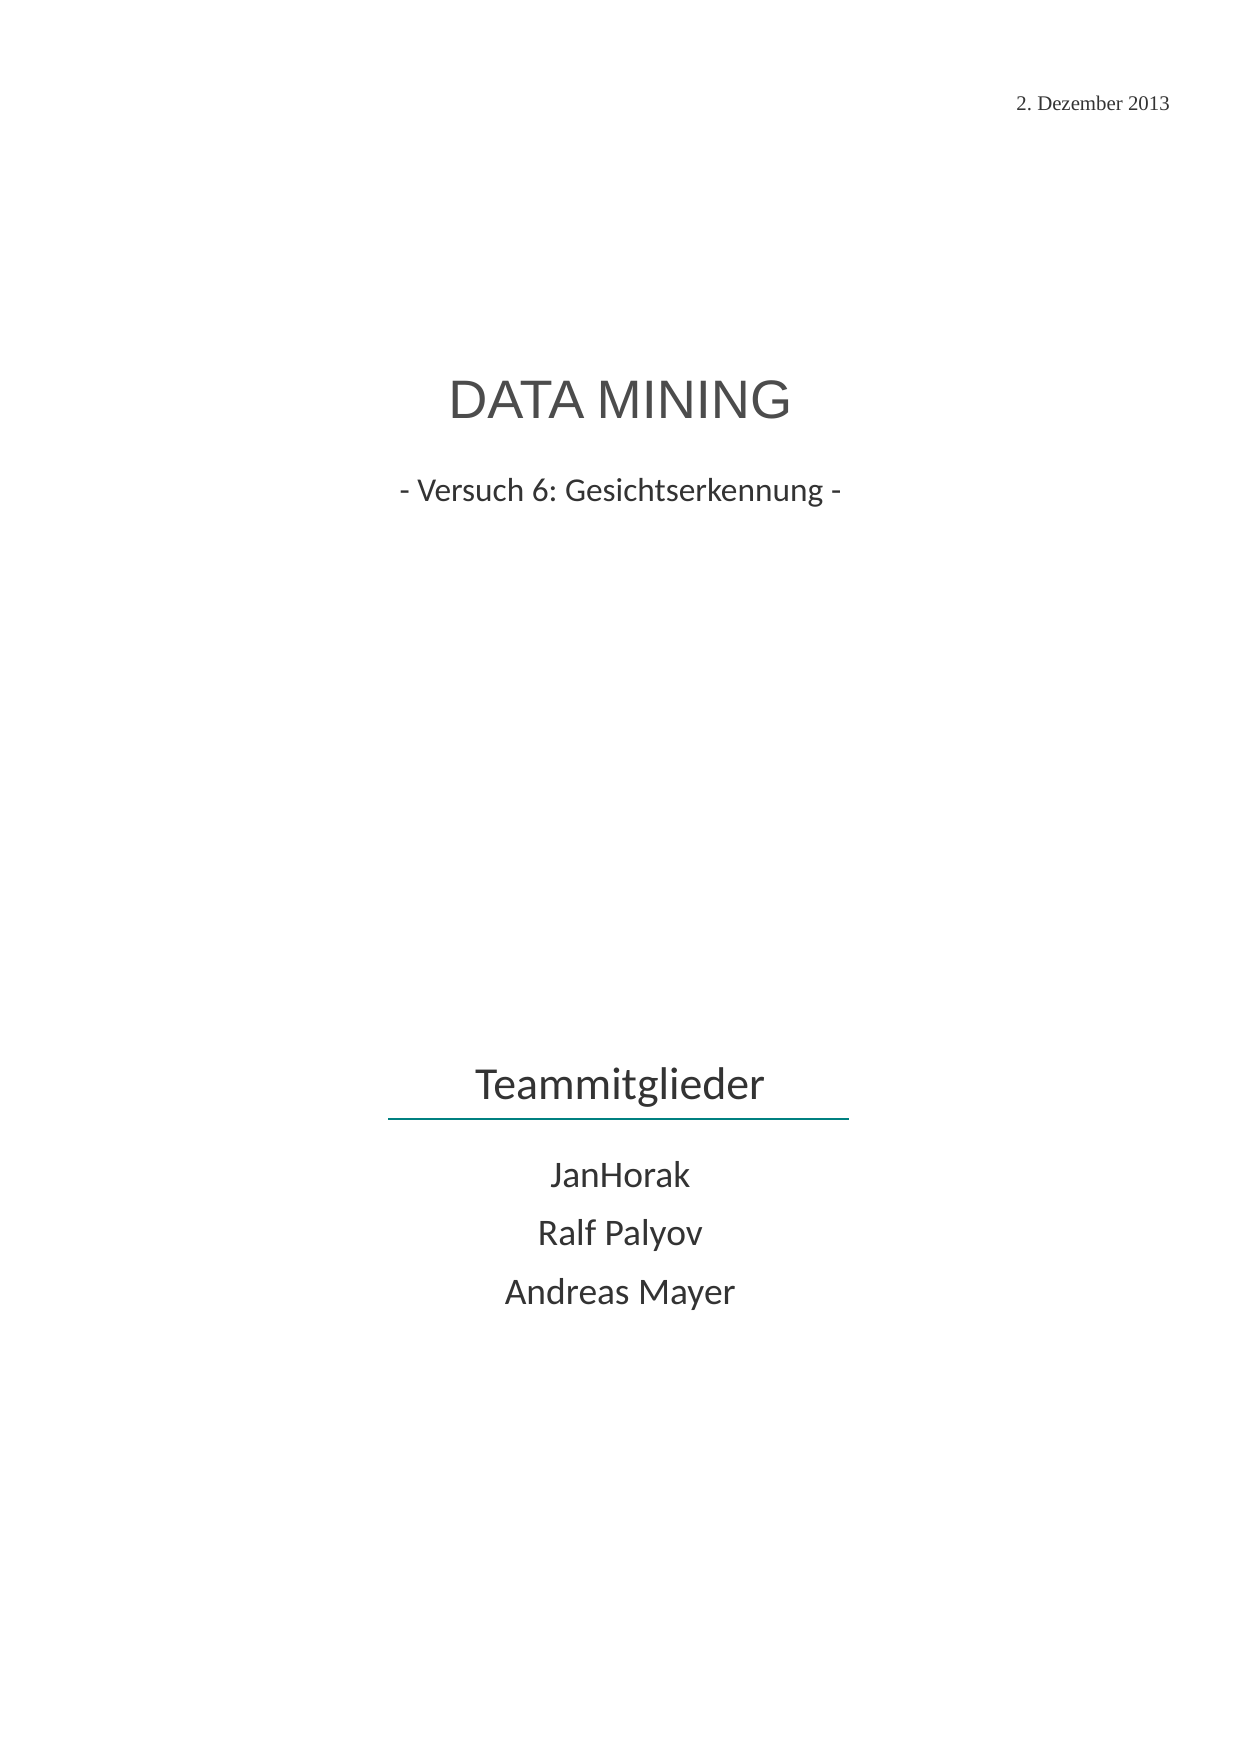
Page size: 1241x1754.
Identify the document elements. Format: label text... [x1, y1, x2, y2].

subtitle Teammitglieder [71, 1055, 1169, 1111]
subtitle JanHorak [71, 1151, 1169, 1197]
subtitle Ralf Palyov [71, 1209, 1169, 1255]
subtitle - Versuch 6: Gesichtserkennung - [71, 469, 1169, 510]
subtitle Andreas Mayer [71, 1268, 1169, 1313]
subtitle Data Mining [71, 368, 1169, 430]
